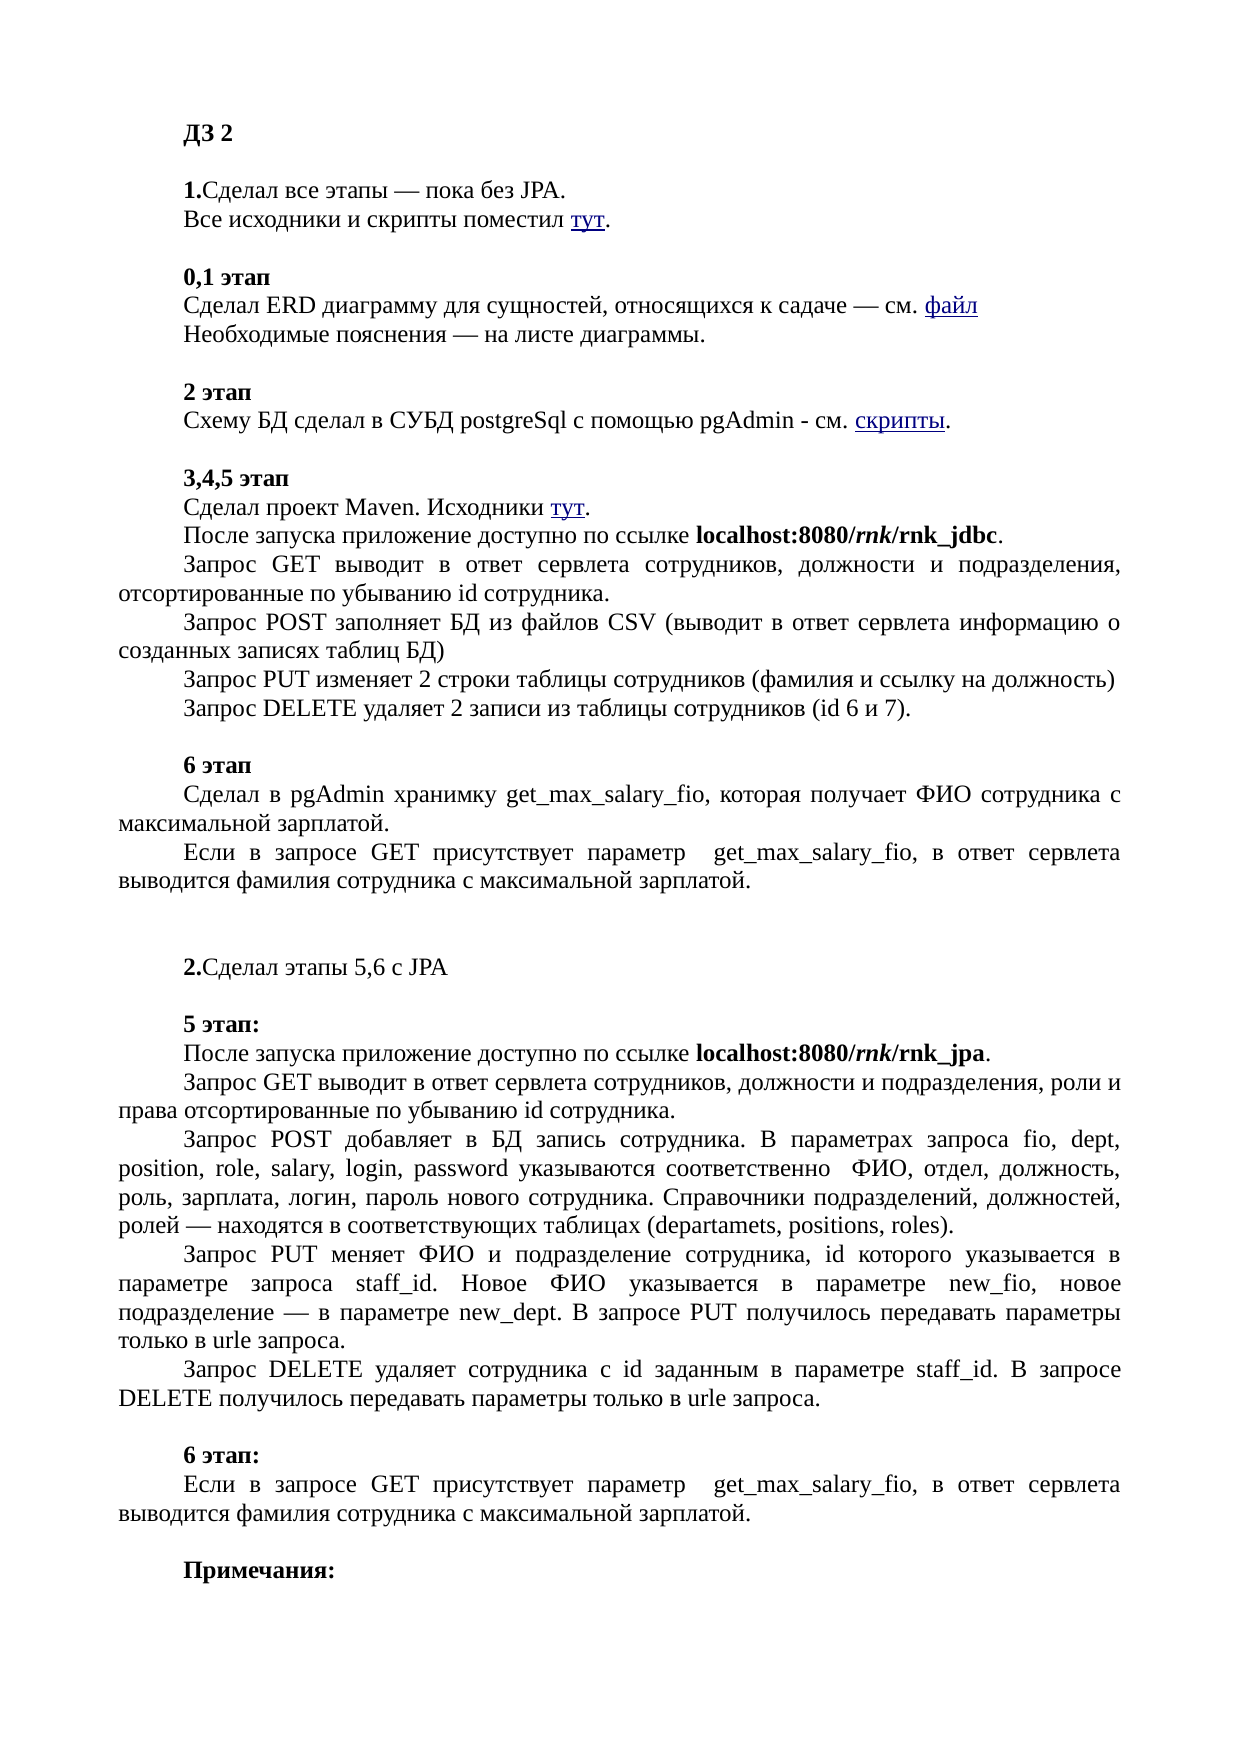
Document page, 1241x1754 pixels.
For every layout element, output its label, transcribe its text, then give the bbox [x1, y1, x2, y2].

text 2.Сделал этапы 5,6 с JPA [118, 952, 1122, 981]
text 5 этап: [118, 1009, 1122, 1038]
text 1.Сделал все этапы — пока без JPA. [118, 176, 1122, 204]
text Запрос DELETE удаляет сотрудника с id заданным в параметре staff_id. В запросе DELETE получилось передавать параметры только в urle запроса. [118, 1354, 1122, 1412]
text 0,1 этап [118, 262, 1122, 291]
text Все исходники и скрипты поместил тут. [118, 204, 1122, 233]
text 3,4,5 этап [118, 463, 1122, 492]
text Запрос GET выводит в ответ сервлета сотрудников, должности и подразделения, отсортированные по убыванию id сотрудника. [118, 549, 1122, 607]
text Запрос POST добавляет в БД запись сотрудника. В параметрах запроса fio, dept, position, role, salary, login, password указываются соответственно ФИО, отдел, должность, роль, зарплата, логин, пароль нового сотрудника. Справочники подразделений, должностей, ролей — находятся в соответствующих таблицах (departamets, positions, roles). [118, 1124, 1122, 1239]
text 6 этап [118, 751, 1122, 779]
text После запуска приложение доступно по ссылке localhost:8080/rnk/rnk_jpa. [118, 1038, 1122, 1067]
text ДЗ 2 [118, 118, 1122, 147]
text Сделал ERD диаграмму для сущностей, относящихся к садаче — см. файл [118, 291, 1122, 319]
text Сделал проект Maven. Исходники тут. [118, 492, 1122, 521]
text Запрос POST заполняет БД из файлов CSV (выводит в ответ сервлета информацию о созданных записях таблиц БД) [118, 607, 1122, 664]
text Примечания: [118, 1556, 1122, 1584]
text Необходимые пояснения — на листе диаграммы. [118, 319, 1122, 348]
text После запуска приложение доступно по ссылке localhost:8080/rnk/rnk_jdbc. [118, 521, 1122, 549]
text Схему БД сделал в СУБД postgreSql с помощью pgAdmin - см. скрипты. [118, 406, 1122, 434]
text Запрос DELETE удаляет 2 записи из таблицы сотрудников (id 6 и 7). [118, 693, 1122, 722]
text Запрос PUT меняет ФИО и подразделение сотрудника, id которого указывается в параметре запроса staff_id. Новое ФИО указывается в параметре new_fio, новое подразделение — в параметре new_dept. В запросе PUT получилось передавать параметры только в urle запроса. [118, 1239, 1122, 1354]
text Запрос PUT изменяет 2 строки таблицы сотрудников (фамилия и ссылку на должность) [118, 664, 1122, 693]
text Запрос GET выводит в ответ сервлета сотрудников, должности и подразделения, роли и права отсортированные по убыванию id сотрудника. [118, 1067, 1122, 1124]
text Если в запросе GET присутствует параметр get_max_salary_fio, в ответ сервлета выводится фамилия сотрудника с максимальной зарплатой. [118, 1469, 1122, 1527]
text 2 этап [118, 377, 1122, 406]
text Сделал в pgAdmin хранимку get_max_salary_fio, которая получает ФИО сотрудника с максимальной зарплатой. [118, 779, 1122, 837]
text Если в запросе GET присутствует параметр get_max_salary_fio, в ответ сервлета выводится фамилия сотрудника с максимальной зарплатой. [118, 837, 1122, 894]
text 6 этап: [118, 1441, 1122, 1469]
